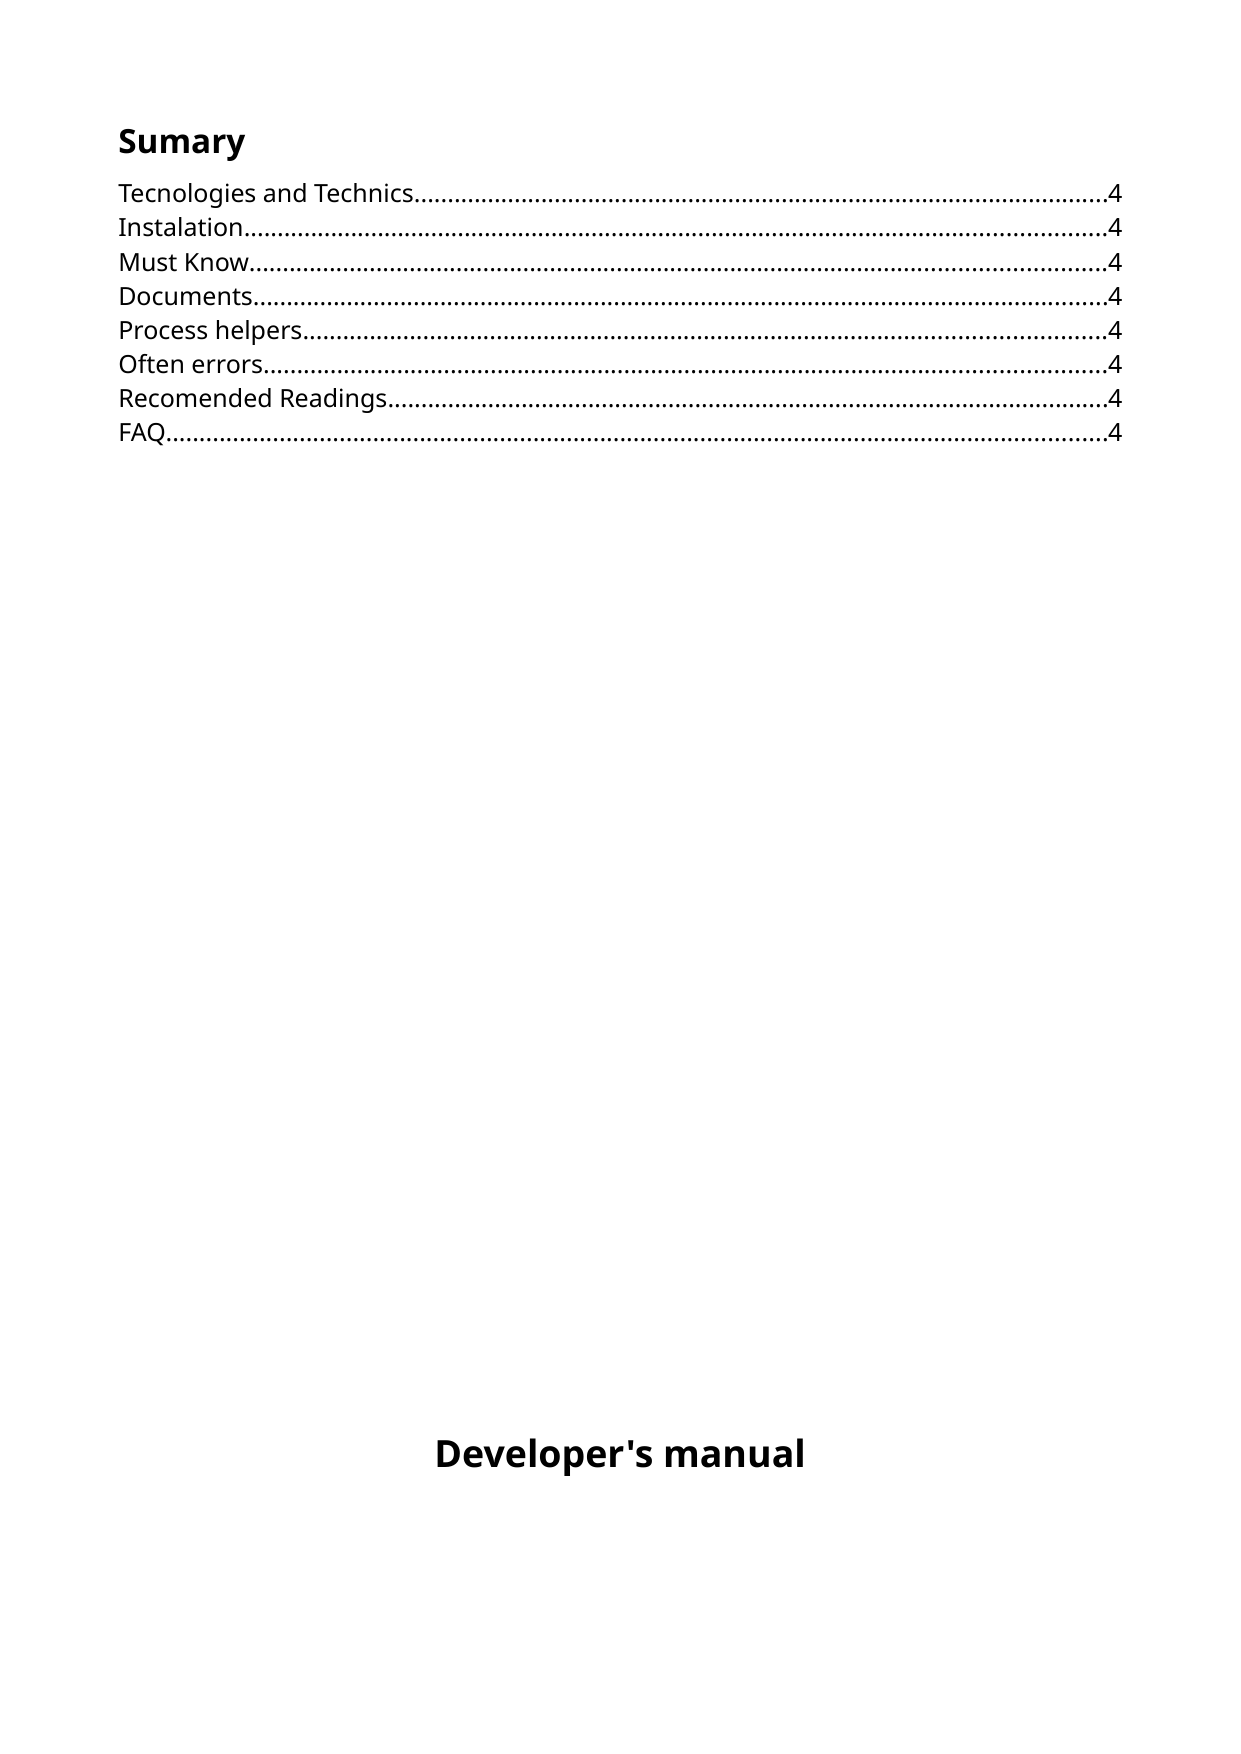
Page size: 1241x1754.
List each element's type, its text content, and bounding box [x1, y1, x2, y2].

text Tecnologies and Technics 4 [118, 176, 1122, 210]
subtitle Sumary [118, 118, 1122, 163]
text Documents 4 [118, 278, 1122, 312]
text Recomended Readings 4 [118, 380, 1122, 414]
text Often errors 4 [118, 346, 1122, 380]
text Must Know 4 [118, 244, 1122, 278]
title Developer's manual [118, 1427, 1122, 1478]
text Instalation 4 [118, 210, 1122, 244]
text Process helpers 4 [118, 312, 1122, 346]
text FAQ 4 [118, 414, 1122, 448]
